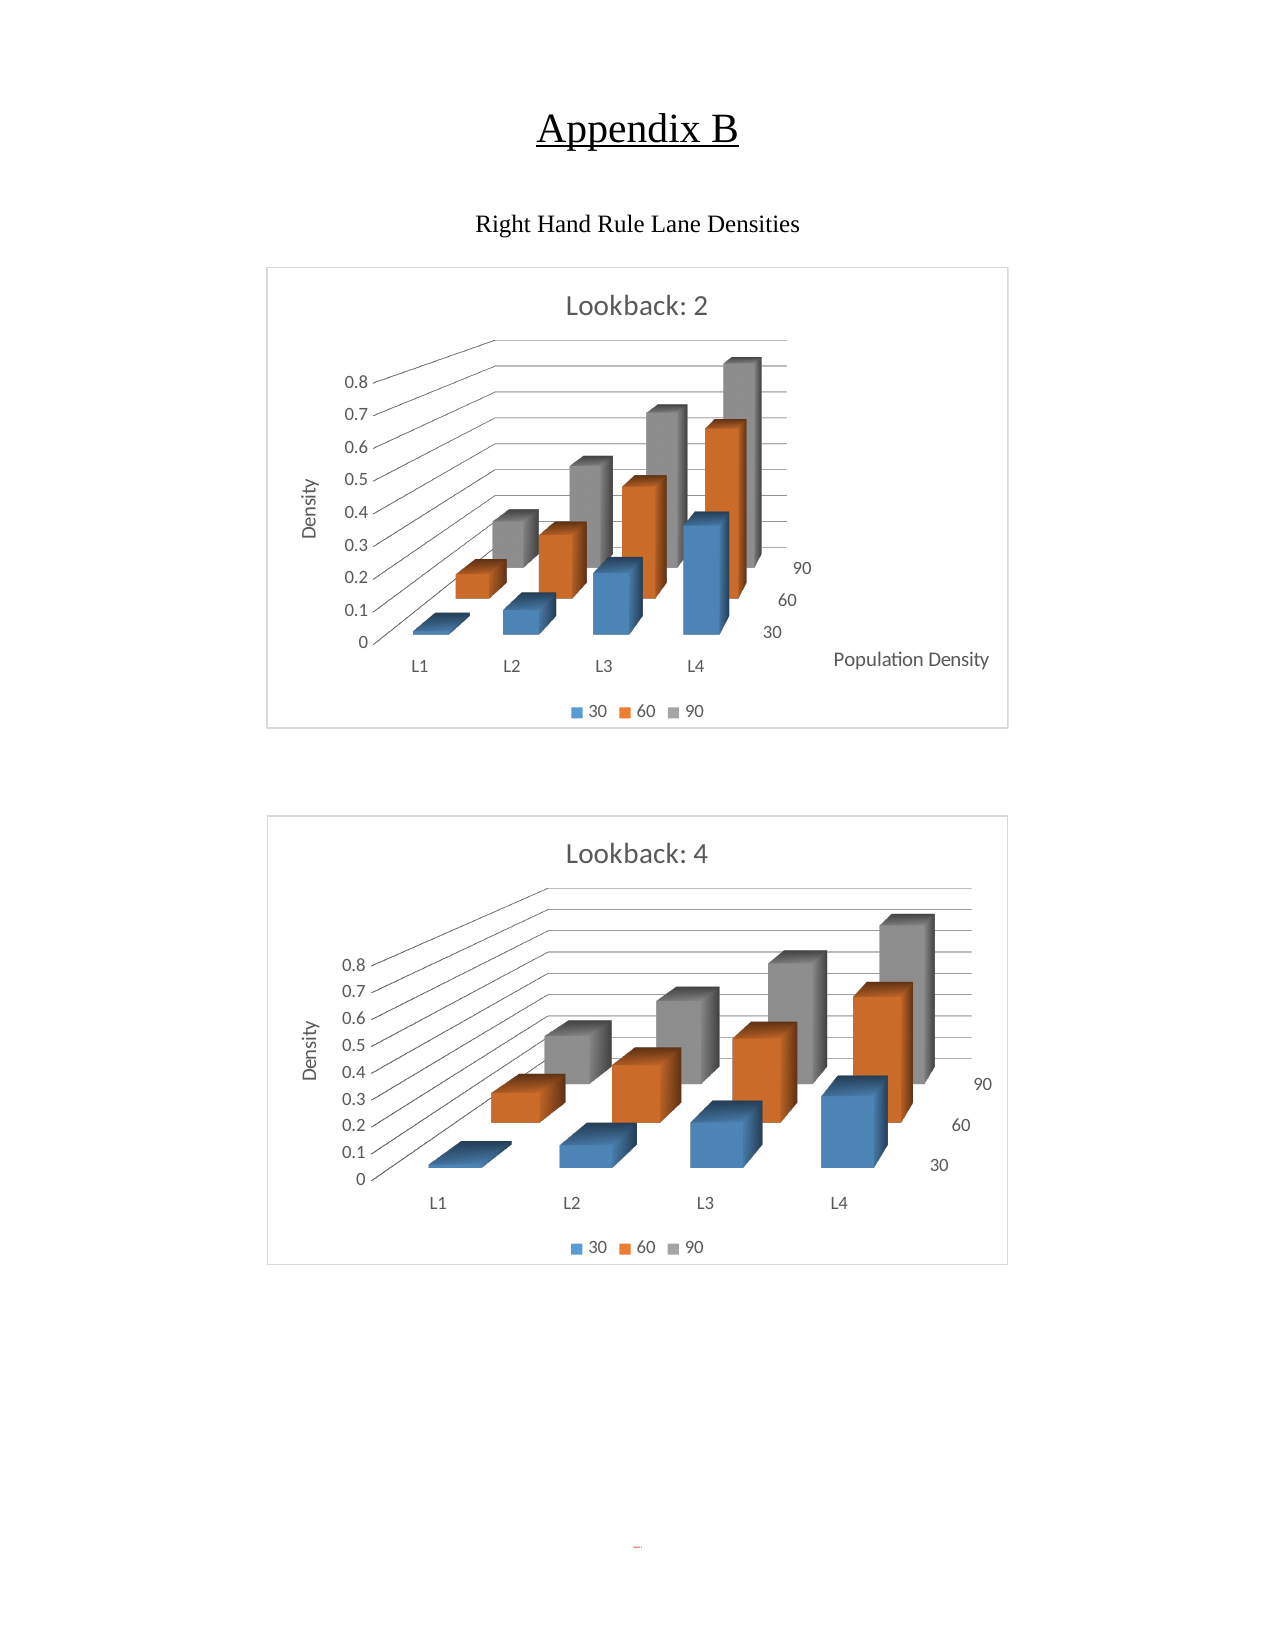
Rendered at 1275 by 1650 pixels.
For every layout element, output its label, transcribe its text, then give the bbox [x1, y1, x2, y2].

text Right Hand Rule Lane Densities [118, 209, 1157, 238]
text Appendix B [118, 104, 1157, 152]
